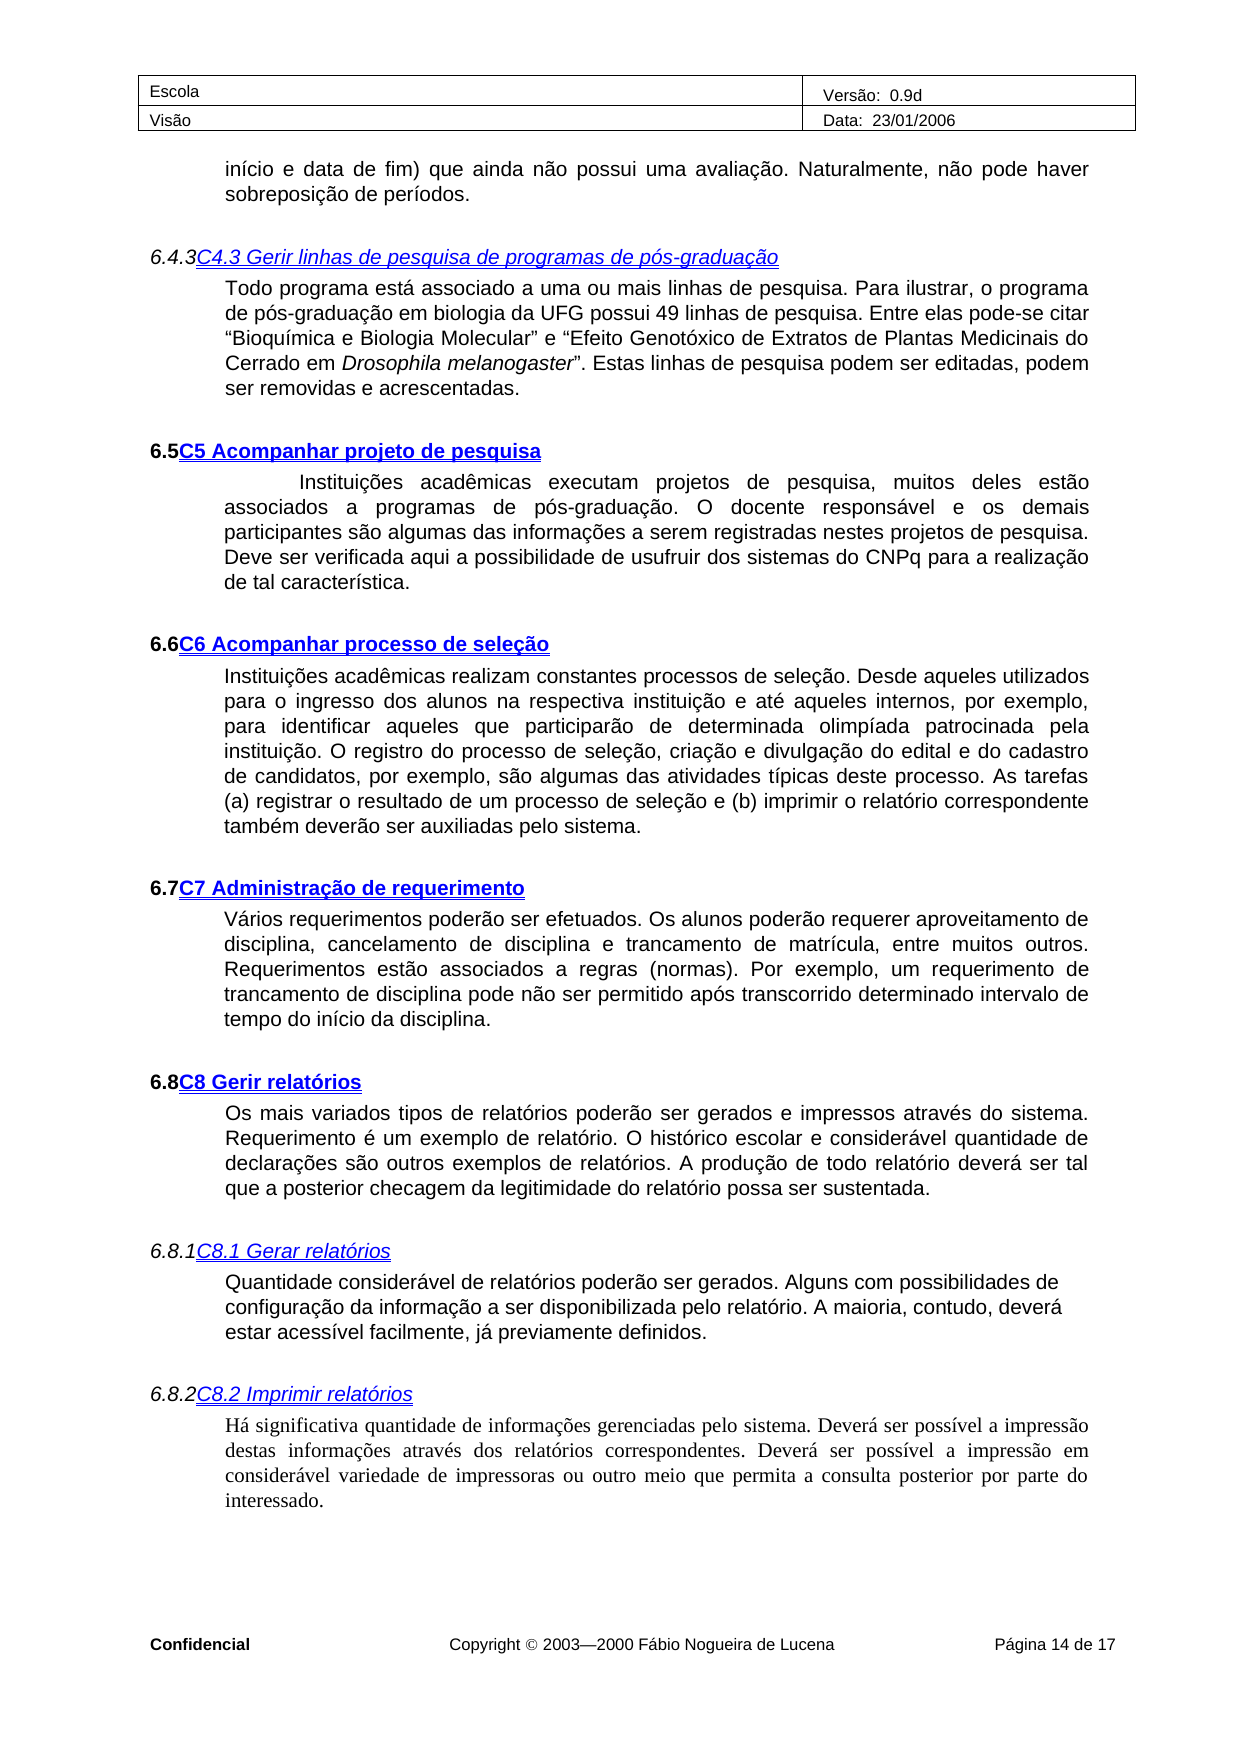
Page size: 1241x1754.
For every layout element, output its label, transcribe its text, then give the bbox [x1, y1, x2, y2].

text Instituições acadêmicas executam projetos de pesquisa, muitos deles estão associados a programas de pós-graduação. O docente responsável e os demais participantes são algumas das informações a serem registradas nestes projetos de pesquisa. Deve ser verificada aqui a possibilidade de usufruir dos sistemas do CNPq para a realização de tal característica. [224, 469, 1090, 594]
text Quantidade considerável de relatórios poderão ser gerados. Alguns com possibilidades de configuração da informação a ser disponibilizada pelo relatório. A maioria, contudo, deverá estar acessível facilmente, já previamente definidos. [225, 1269, 1090, 1344]
text Todo programa está associado a uma ou mais linhas de pesquisa. Para ilustrar, o programa de pós-graduação em biologia da UFG possui 49 linhas de pesquisa. Entre elas pode-se citar “Bioquímica e Biologia Molecular” e “Efeito Genotóxico de Extratos de Plantas Medicinais do Cerrado em Drosophila melanogaster”. Estas linhas de pesquisa podem ser editadas, podem ser removidas e acrescentadas. [225, 275, 1090, 400]
subtitle C8.2 Imprimir relatórios [150, 1381, 1090, 1406]
subtitle C6 Acompanhar processo de seleção [150, 631, 1090, 656]
text Instituições acadêmicas realizam constantes processos de seleção. Desde aqueles utilizados para o ingresso dos alunos na respectiva instituição e até aqueles internos, por exemplo, para identificar aqueles que participarão de determinada olimpíada patrocinada pela instituição. O registro do processo de seleção, criação e divulgação do edital e do cadastro de candidatos, por exemplo, são algumas das atividades típicas deste processo. As tarefas (a) registrar o resultado de um processo de seleção e (b) imprimir o relatório correspondente também deverão ser auxiliadas pelo sistema. [224, 662, 1090, 837]
text Vários requerimentos poderão ser efetuados. Os alunos poderão requerer aproveitamento de disciplina, cancelamento de disciplina e trancamento de matrícula, entre muitos outros. Requerimentos estão associados a regras (normas). Por exemplo, um requerimento de trancamento de disciplina pode não ser permitido após transcorrido determinado intervalo de tempo do início da disciplina. [224, 906, 1090, 1031]
subtitle C4.3 Gerir linhas de pesquisa de programas de pós-graduação [150, 244, 1090, 269]
text Os mais variados tipos de relatórios poderão ser gerados e impressos através do sistema. Requerimento é um exemplo de relatório. O histórico escolar e considerável quantidade de declarações são outros exemplos de relatórios. A produção de todo relatório deverá ser tal que a posterior checagem da legitimidade do relatório possa ser sustentada. [225, 1100, 1090, 1200]
subtitle C7 Administração de requerimento [150, 875, 1090, 900]
text início e data de fim) que ainda não possui uma avaliação. Naturalmente, não pode haver sobreposição de períodos. [225, 156, 1090, 206]
subtitle C8 Gerir relatórios [150, 1069, 1090, 1094]
subtitle C5 Acompanhar projeto de pesquisa [150, 437, 1090, 462]
text Há significativa quantidade de informações gerenciadas pelo sistema. Deverá ser possível a impressão destas informações através dos relatórios correspondentes. Deverá ser possível a impressão em considerável variedade de impressoras ou outro meio que permita a consulta posterior por parte do interessado. [225, 1412, 1090, 1512]
subtitle C8.1 Gerar relatórios [150, 1237, 1090, 1262]
